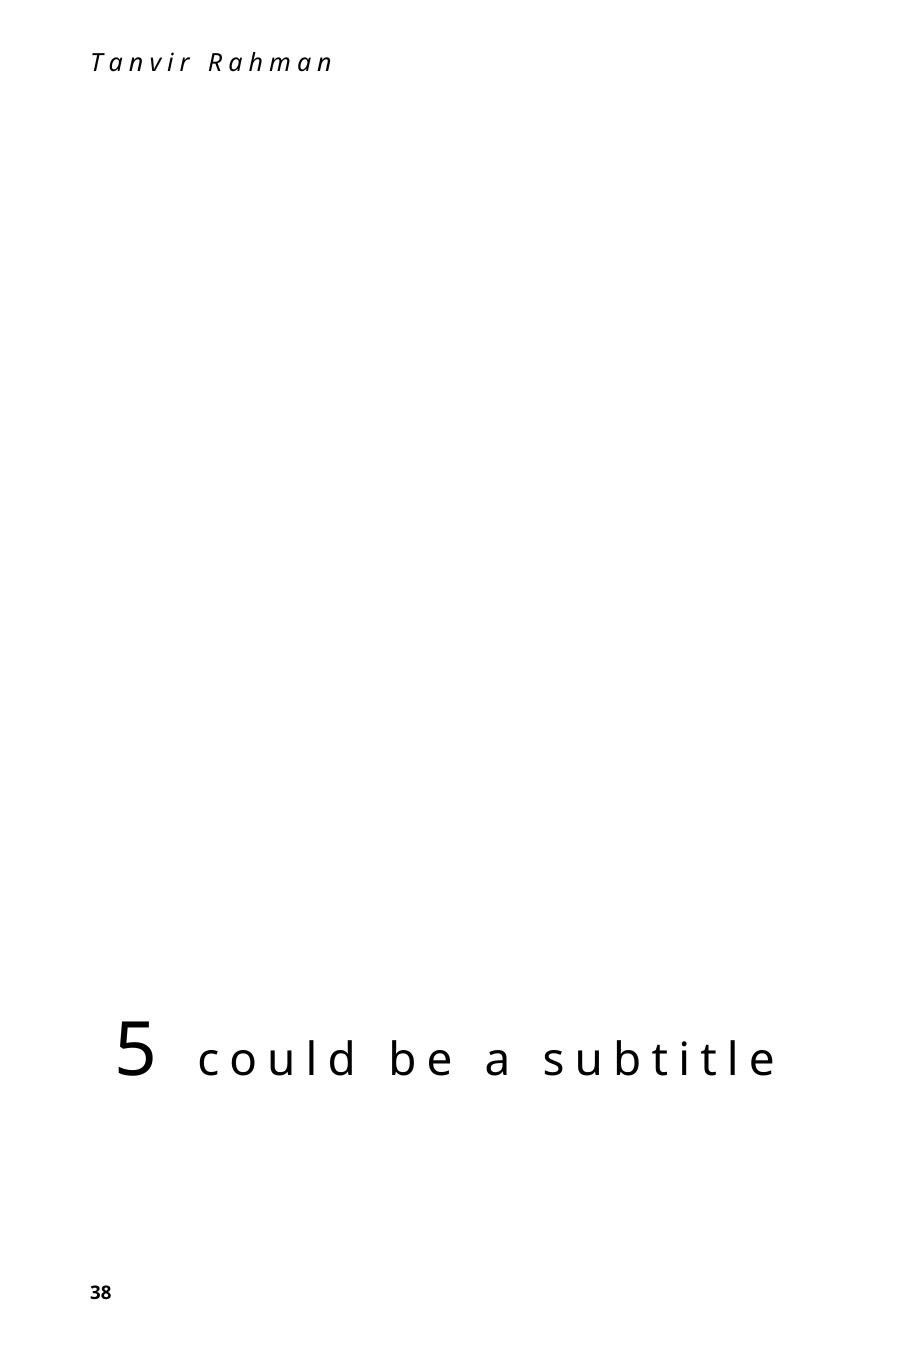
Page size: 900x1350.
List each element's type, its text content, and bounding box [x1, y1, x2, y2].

subtitle 5 could be a subtitle [90, 996, 810, 1098]
